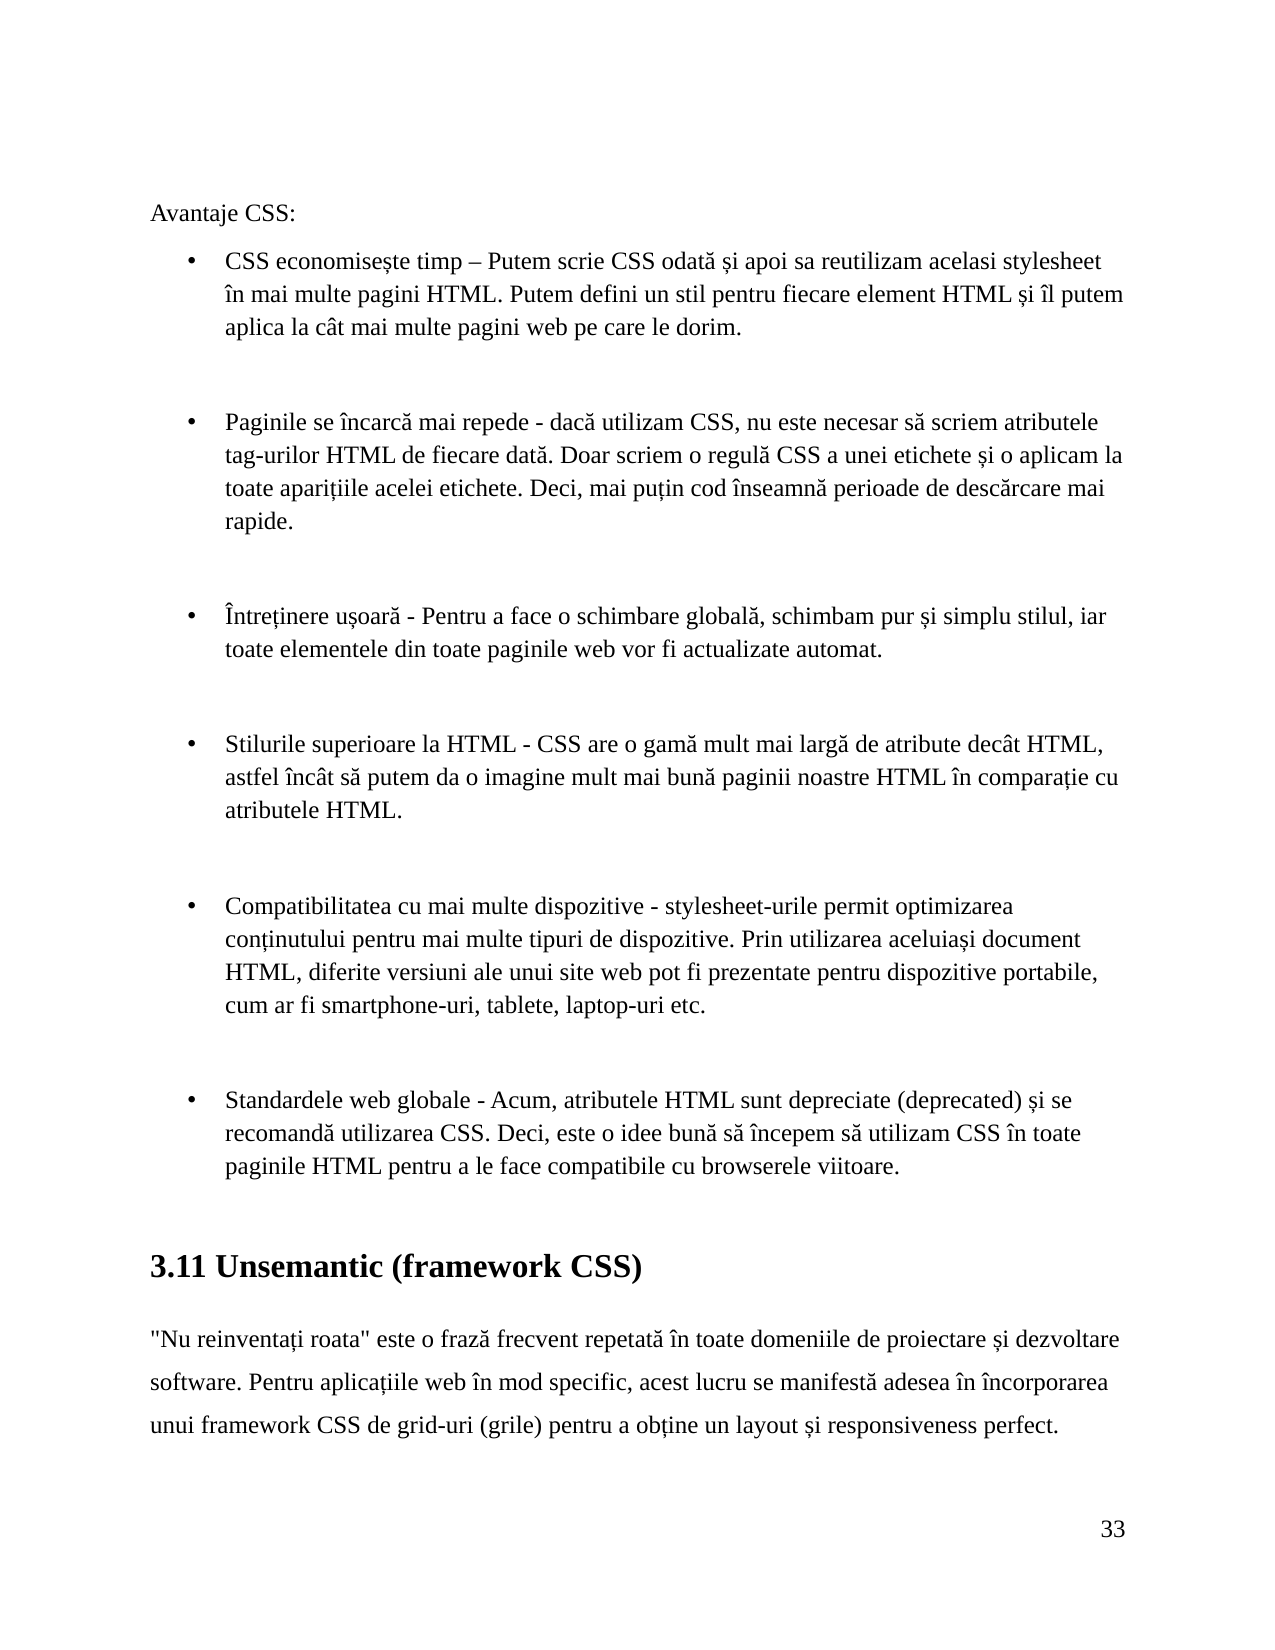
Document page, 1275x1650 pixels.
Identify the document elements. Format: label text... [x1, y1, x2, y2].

list Paginile se încarcă mai repede - dacă utilizam CSS, nu este necesar să scriem atributele tag-urilor HTML de fiecare dată. Doar scriem o regulă CSS a unei etichete și o aplicam la toate aparițiile acelei etichete. Deci, mai puțin cod înseamnă perioade de descărcare mai rapide. [187, 407, 1125, 535]
text Avantaje CSS: [150, 198, 1125, 227]
list CSS economisește timp – Putem scrie CSS odată și apoi sa reutilizam acelasi stylesheet în mai multe pagini HTML. Putem defini un stil pentru fiecare element HTML și îl putem aplica la cât mai multe pagini web pe care le dorim. [187, 246, 1125, 341]
text "Nu reinventați roata" este o frază frecvent repetată în toate domeniile de proiectare și dezvoltare software. Pentru aplicațiile web în mod specific, acest lucru se manifestă adesea în încorporarea unui framework CSS de grid-uri (grile) pentru a obține un layout și responsiveness perfect. [150, 1324, 1125, 1439]
list Standardele web globale - Acum, atributele HTML sunt depreciate (deprecated) și se recomandă utilizarea CSS. Deci, este o idee bună să începem să utilizam CSS în toate paginile HTML pentru a le face compatibile cu browserele viitoare. [187, 1085, 1125, 1180]
list Întreținere ușoară - Pentru a face o schimbare globală, schimbam pur și simplu stilul, iar toate elementele din toate paginile web vor fi actualizate automat. [187, 601, 1125, 663]
subtitle 3.11 Unsemantic (framework CSS) [150, 1246, 1125, 1284]
list Compatibilitatea cu mai multe dispozitive - stylesheet-urile permit optimizarea conținutului pentru mai multe tipuri de dispozitive. Prin utilizarea aceluiași document HTML, diferite versiuni ale unui site web pot fi prezentate pentru dispozitive portabile, cum ar fi smartphone-uri, tablete, laptop-uri etc. [187, 891, 1125, 1018]
list Stilurile superioare la HTML - CSS are o gamă mult mai largă de atribute decât HTML, astfel încât să putem da o imagine mult mai bună paginii noastre HTML în comparație cu atributele HTML. [187, 729, 1125, 824]
